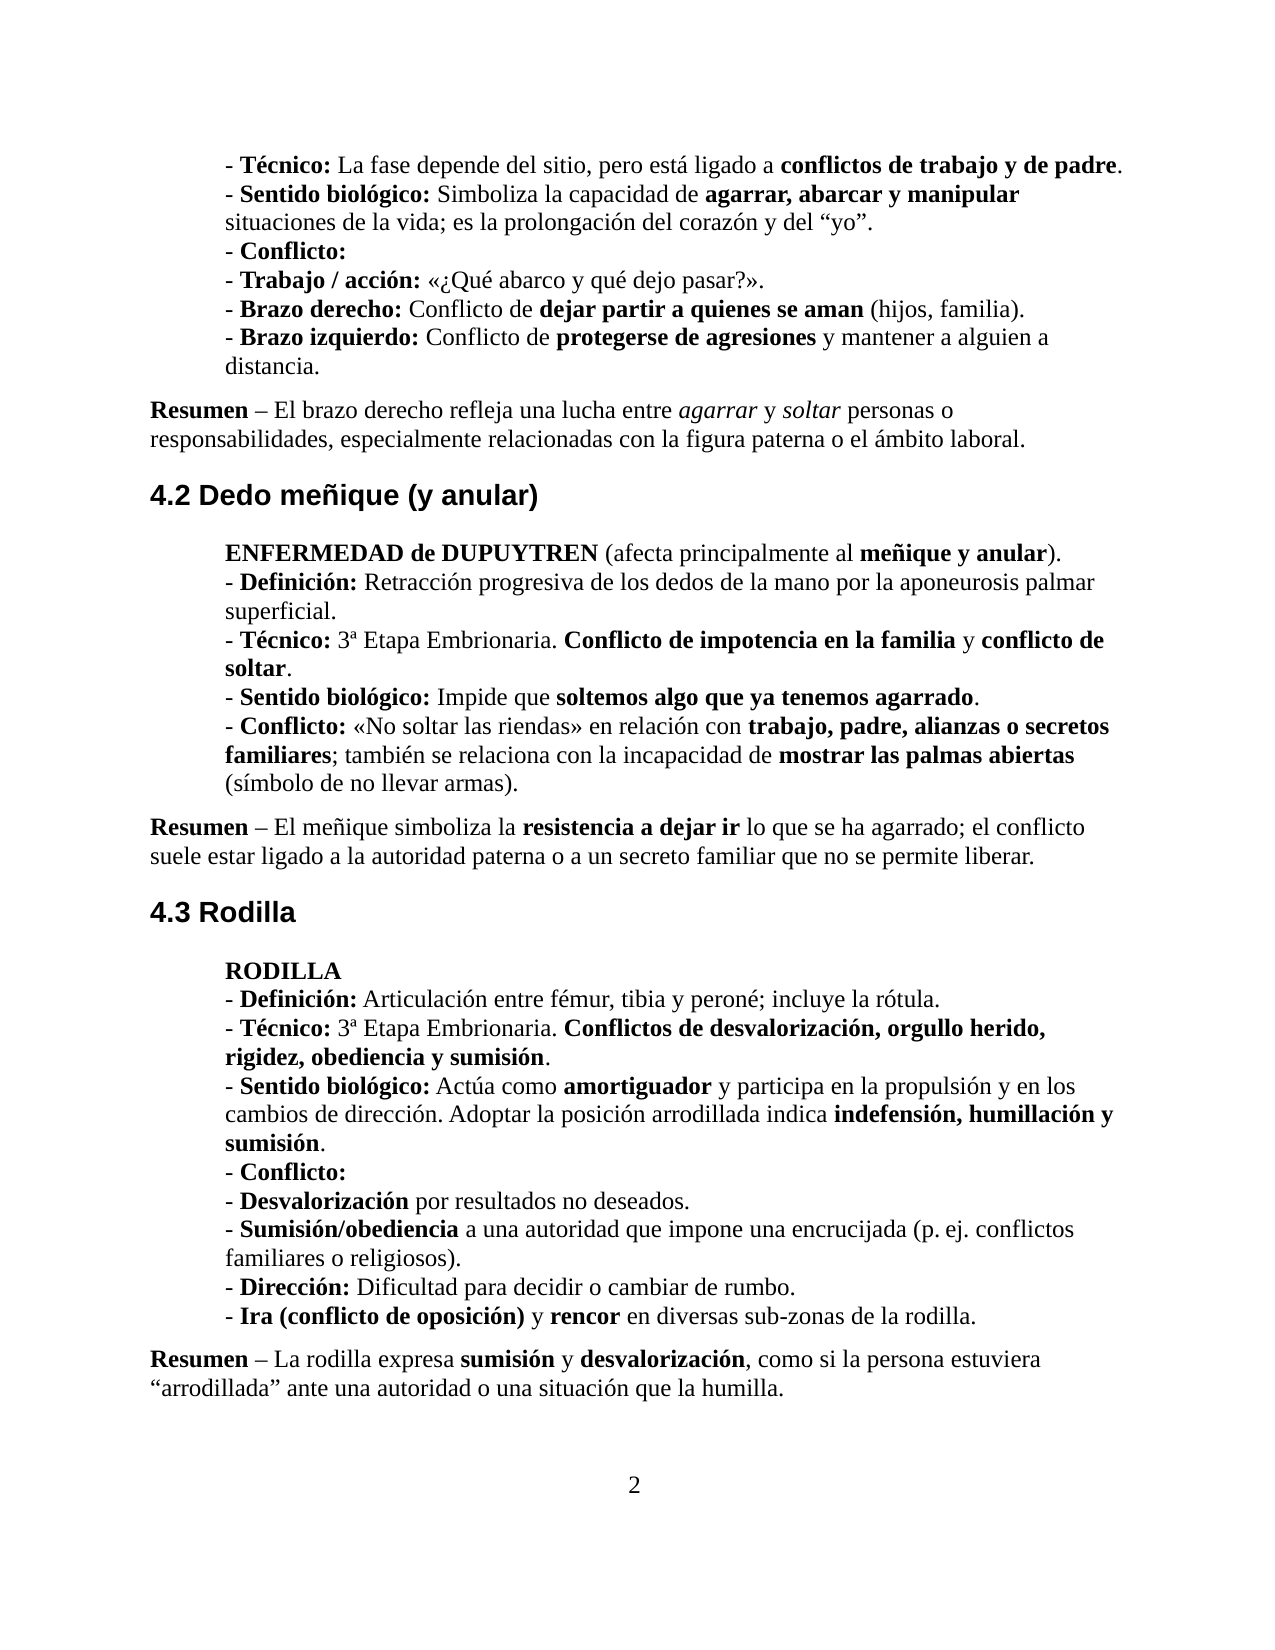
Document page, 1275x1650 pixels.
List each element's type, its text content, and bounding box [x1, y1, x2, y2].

subtitle 4.3 Rodilla [150, 895, 1125, 928]
text Resumen – La rodilla expresa sumisión y desvalorización, como si la persona estuviera “arrodillada” ante una autoridad o una situación que la humilla. [150, 1344, 1125, 1402]
text - Técnico: La fase depende del sitio, pero está ligado a conflictos de trabajo y de padre. - Sentido biológico: Simboliza la capacidad de agarrar, abarcar y manipular situaciones de la vida; es la prolongación del corazón y del “yo”. - Conflicto: - Trabajo / acción: «¿Qué abarco y qué dejo pasar?». - Brazo derecho: Conflicto de dejar partir a quienes se aman (hijos, familia). - Brazo izquierdo: Conflicto de protegerse de agresiones y mantener a alguien a distancia. [225, 150, 1125, 380]
text Resumen – El meñique simboliza la resistencia a dejar ir lo que se ha agarrado; el conflicto suele estar ligado a la autoridad paterna o a un secreto familiar que no se permite liberar. [150, 812, 1125, 870]
text ENFERMEDAD de DUPUYTREN (afecta principalmente al meñique y anular). - Definición: Retracción progresiva de los dedos de la mano por la aponeurosis palmar superficial. - Técnico: 3ª Etapa Embrionaria. Conflicto de impotencia en la familia y conflicto de soltar. - Sentido biológico: Impide que soltemos algo que ya tenemos agarrado. - Conflicto: «No soltar las riendas» en relación con trabajo, padre, alianzas o secretos familiares; también se relaciona con la incapacidad de mostrar las palmas abiertas (símbolo de no llevar armas). [225, 538, 1125, 797]
text Resumen – El brazo derecho refleja una lucha entre agarrar y soltar personas o responsabilidades, especialmente relacionadas con la figura paterna o el ámbito laboral. [150, 395, 1125, 452]
subtitle 4.2 Dedo meñique (y anular) [150, 477, 1125, 511]
text RODILLA - Definición: Articulación entre fémur, tibia y peroné; incluye la rótula. - Técnico: 3ª Etapa Embrionaria. Conflictos de desvalorización, orgullo herido, rigidez, obediencia y sumisión. - Sentido biológico: Actúa como amortiguador y participa en la propulsión y en los cambios de dirección. Adoptar la posición arrodillada indica indefensión, humillación y sumisión. - Conflicto: - Desvalorización por resultados no deseados. - Sumisión/obediencia a una autoridad que impone una encrucijada (p. ej. conflictos familiares o religiosos). - Dirección: Dificultad para decidir o cambiar de rumbo. - Ira (conflicto de oposición) y rencor en diversas sub‑zonas de la rodilla. [225, 956, 1125, 1329]
